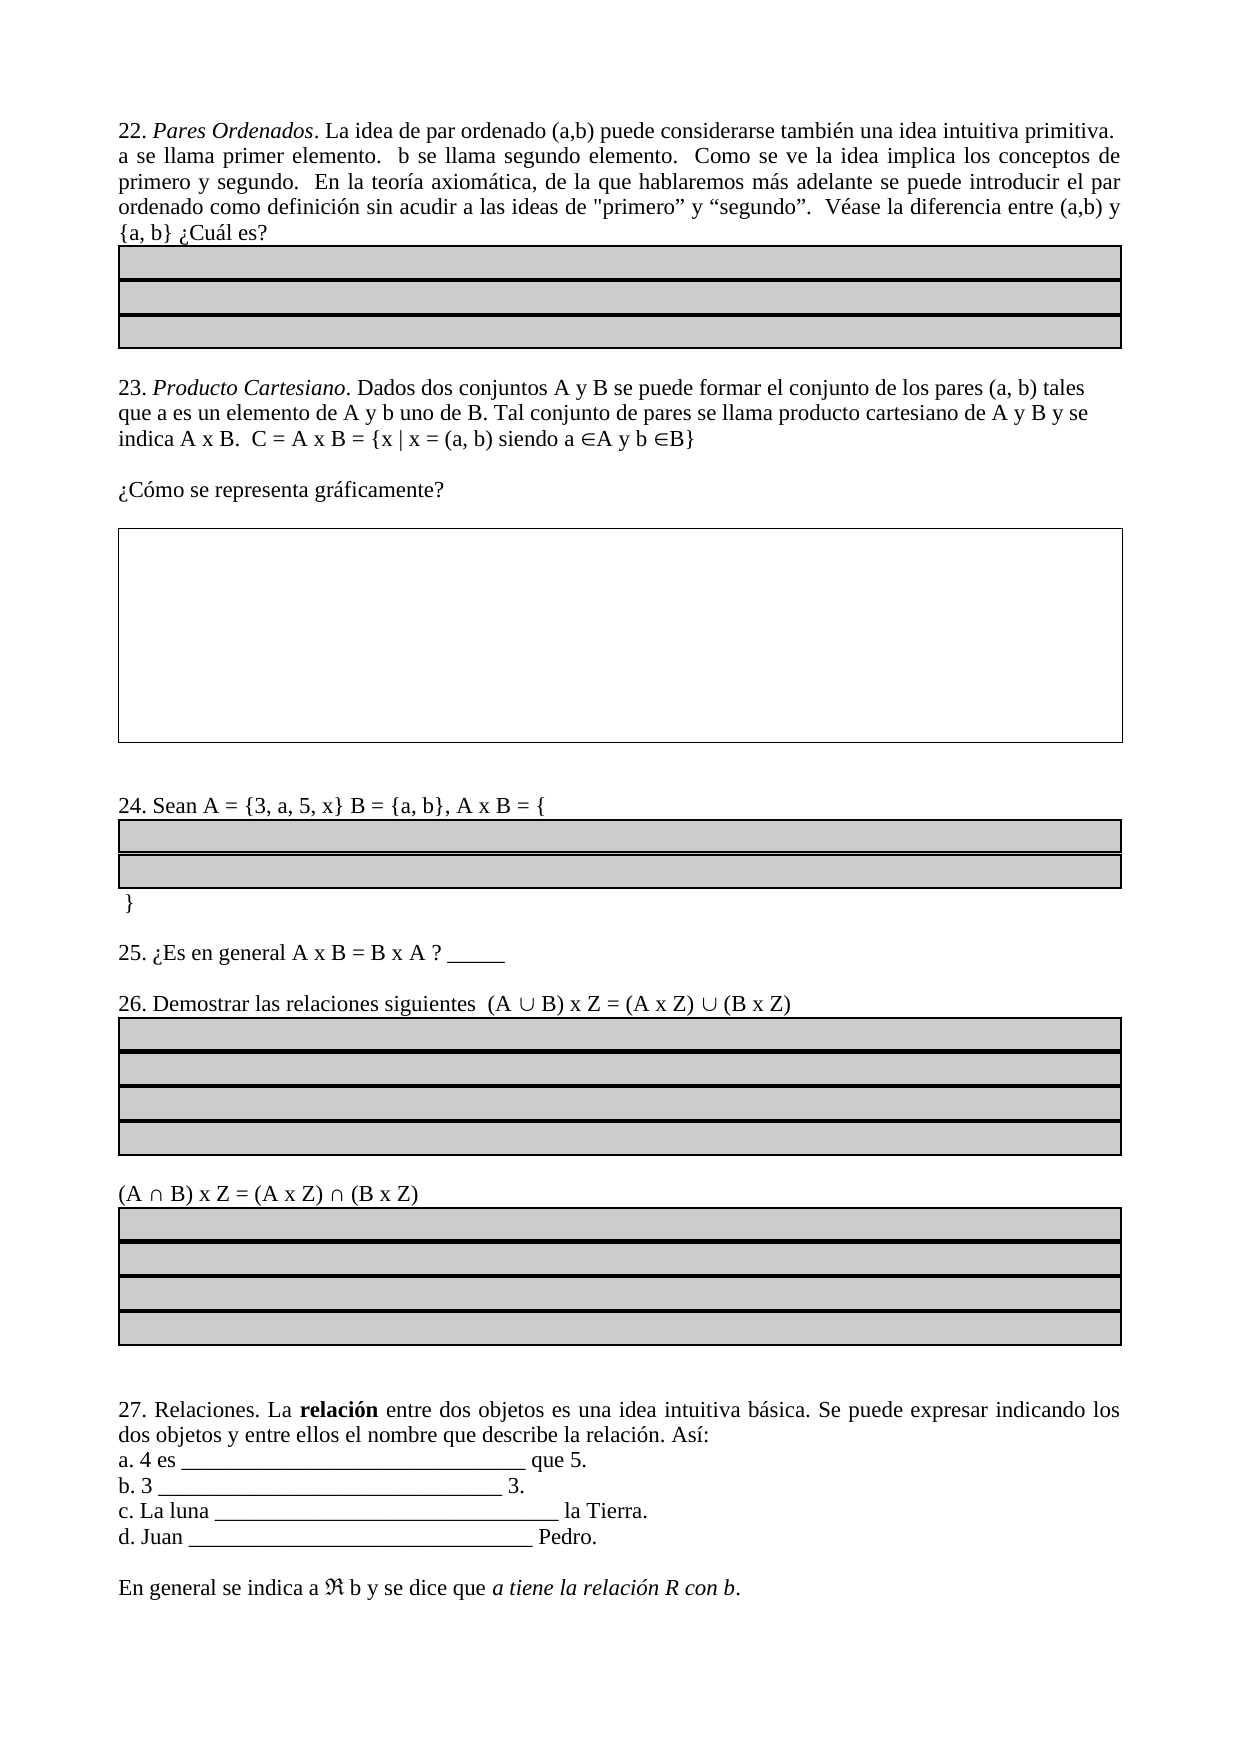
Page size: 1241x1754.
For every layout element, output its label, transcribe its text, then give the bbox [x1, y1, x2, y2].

text c. La luna ______________________________ la Tierra. [118, 1498, 1122, 1524]
table_header [119, 529, 1122, 742]
text 25. ¿Es en general A x B = B x A ? _____ [118, 915, 1122, 966]
text } [118, 889, 1122, 915]
text En general se indica a ℜ b y se dice que a tiene la relación R con b. [118, 1549, 1122, 1600]
text 23. Producto Cartesiano. Dados dos conjuntos A y B se puede formar el conjunto de los pares (a, b) tales que a es un elemento de A y b uno de B. Tal conjunto de pares se llama producto cartesiano de A y B y se indica A x B. C = A x B = {x | x = (a, b) siendo a A y b B} [118, 349, 1122, 451]
text a. 4 es ______________________________ que 5. [118, 1447, 1122, 1473]
text 26. Demostrar las relaciones siguientes (A  B) x Z = (A x Z)  (B x Z) [118, 966, 1122, 1017]
text d. Juan ______________________________ Pedro. [118, 1524, 1122, 1549]
text (A ∩ B) x Z = (A x Z) ∩ (B x Z) [118, 1156, 1122, 1207]
text [118, 1600, 1122, 1625]
text 22. Pares Ordenados. La idea de par ordenado (a,b) puede considerarse también una idea intuitiva primitiva. [118, 118, 1122, 143]
text b. 3 ______________________________ 3. [118, 1473, 1122, 1498]
text 24. Sean A = {3, a, 5, x} B = {a, b}, A x B = { [118, 768, 1122, 819]
text a se llama primer elemento. b se llama segundo elemento. Como se ve la idea implica los conceptos de primero y segundo. En la teoría axiomática, de la que hablaremos más adelante se puede introducir el par ordenado como definición sin acudir a las ideas de "primero” y “segundo”. Véase la diferencia entre (a,b) y {a, b} ¿Cuál es? [118, 143, 1122, 245]
text 27. Relaciones. La relación entre dos objetos es una idea intuitiva básica. Se puede expresar indicando los dos objetos y entre ellos el nombre que describe la relación. Así: [118, 1371, 1122, 1447]
text ¿Cómo se representa gráficamente? [118, 477, 1122, 502]
